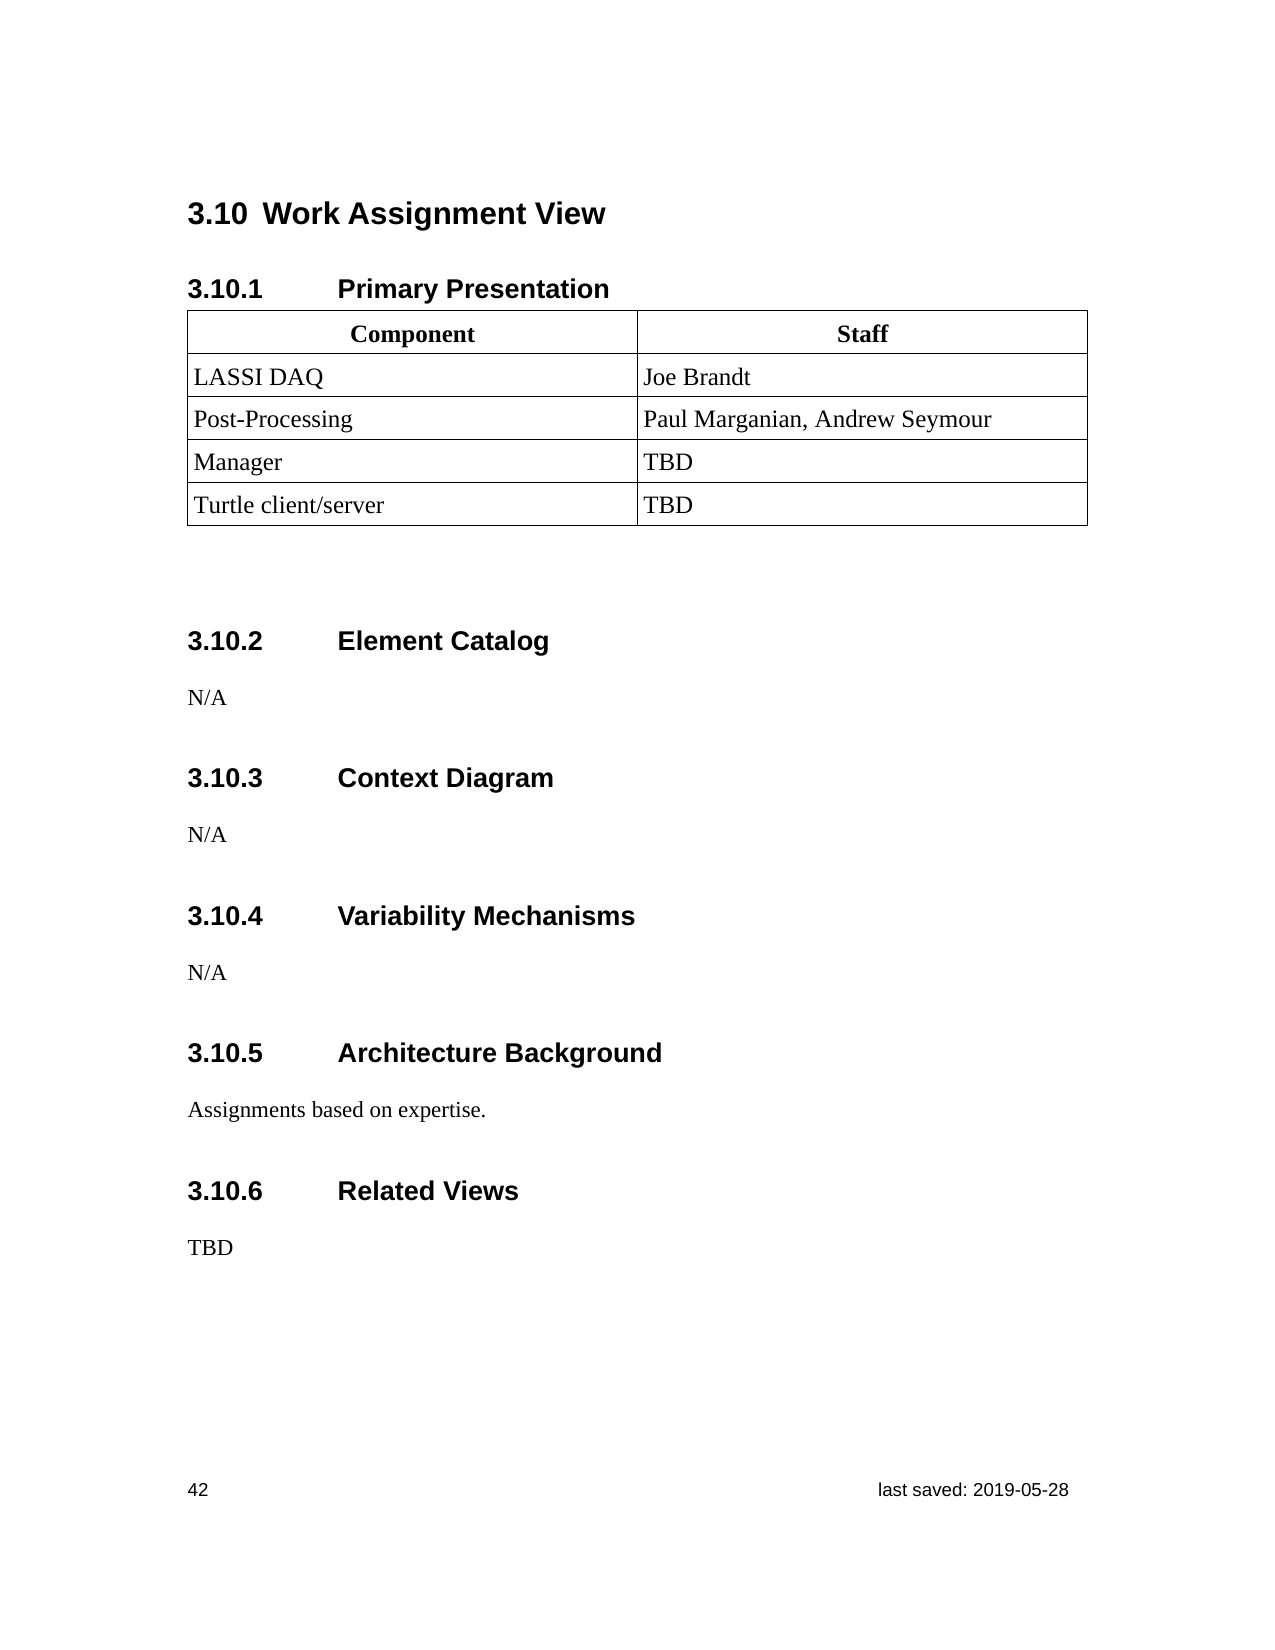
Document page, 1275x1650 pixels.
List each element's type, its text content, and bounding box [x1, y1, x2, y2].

subtitle Work Assignment View [187, 192, 1087, 231]
table_cell Paul Marganian, Andrew Seymour [638, 397, 1087, 439]
text TBD [187, 1229, 1087, 1260]
subtitle Variability Mechanisms [187, 895, 1087, 931]
text N/A [187, 679, 1087, 710]
table_cell Manager [188, 440, 637, 482]
table_cell Turtle client/server [188, 483, 637, 524]
text N/A [187, 954, 1087, 985]
text N/A [187, 816, 1087, 847]
table_cell LASSI DAQ [188, 354, 637, 396]
table_cell Joe Brandt [638, 354, 1087, 396]
table_cell Post-Processing [188, 397, 637, 439]
table_cell TBD [638, 483, 1087, 524]
text Assignments based on expertise. [187, 1091, 1087, 1122]
subtitle Primary Presentation [187, 269, 1087, 304]
subtitle Element Catalog [187, 620, 1087, 656]
table_cell TBD [638, 440, 1087, 482]
subtitle Context Diagram [187, 758, 1087, 793]
subtitle Related Views [187, 1170, 1087, 1206]
table_header Staff [638, 311, 1087, 353]
subtitle Architecture Background [187, 1033, 1087, 1068]
table_header Component [188, 311, 637, 353]
